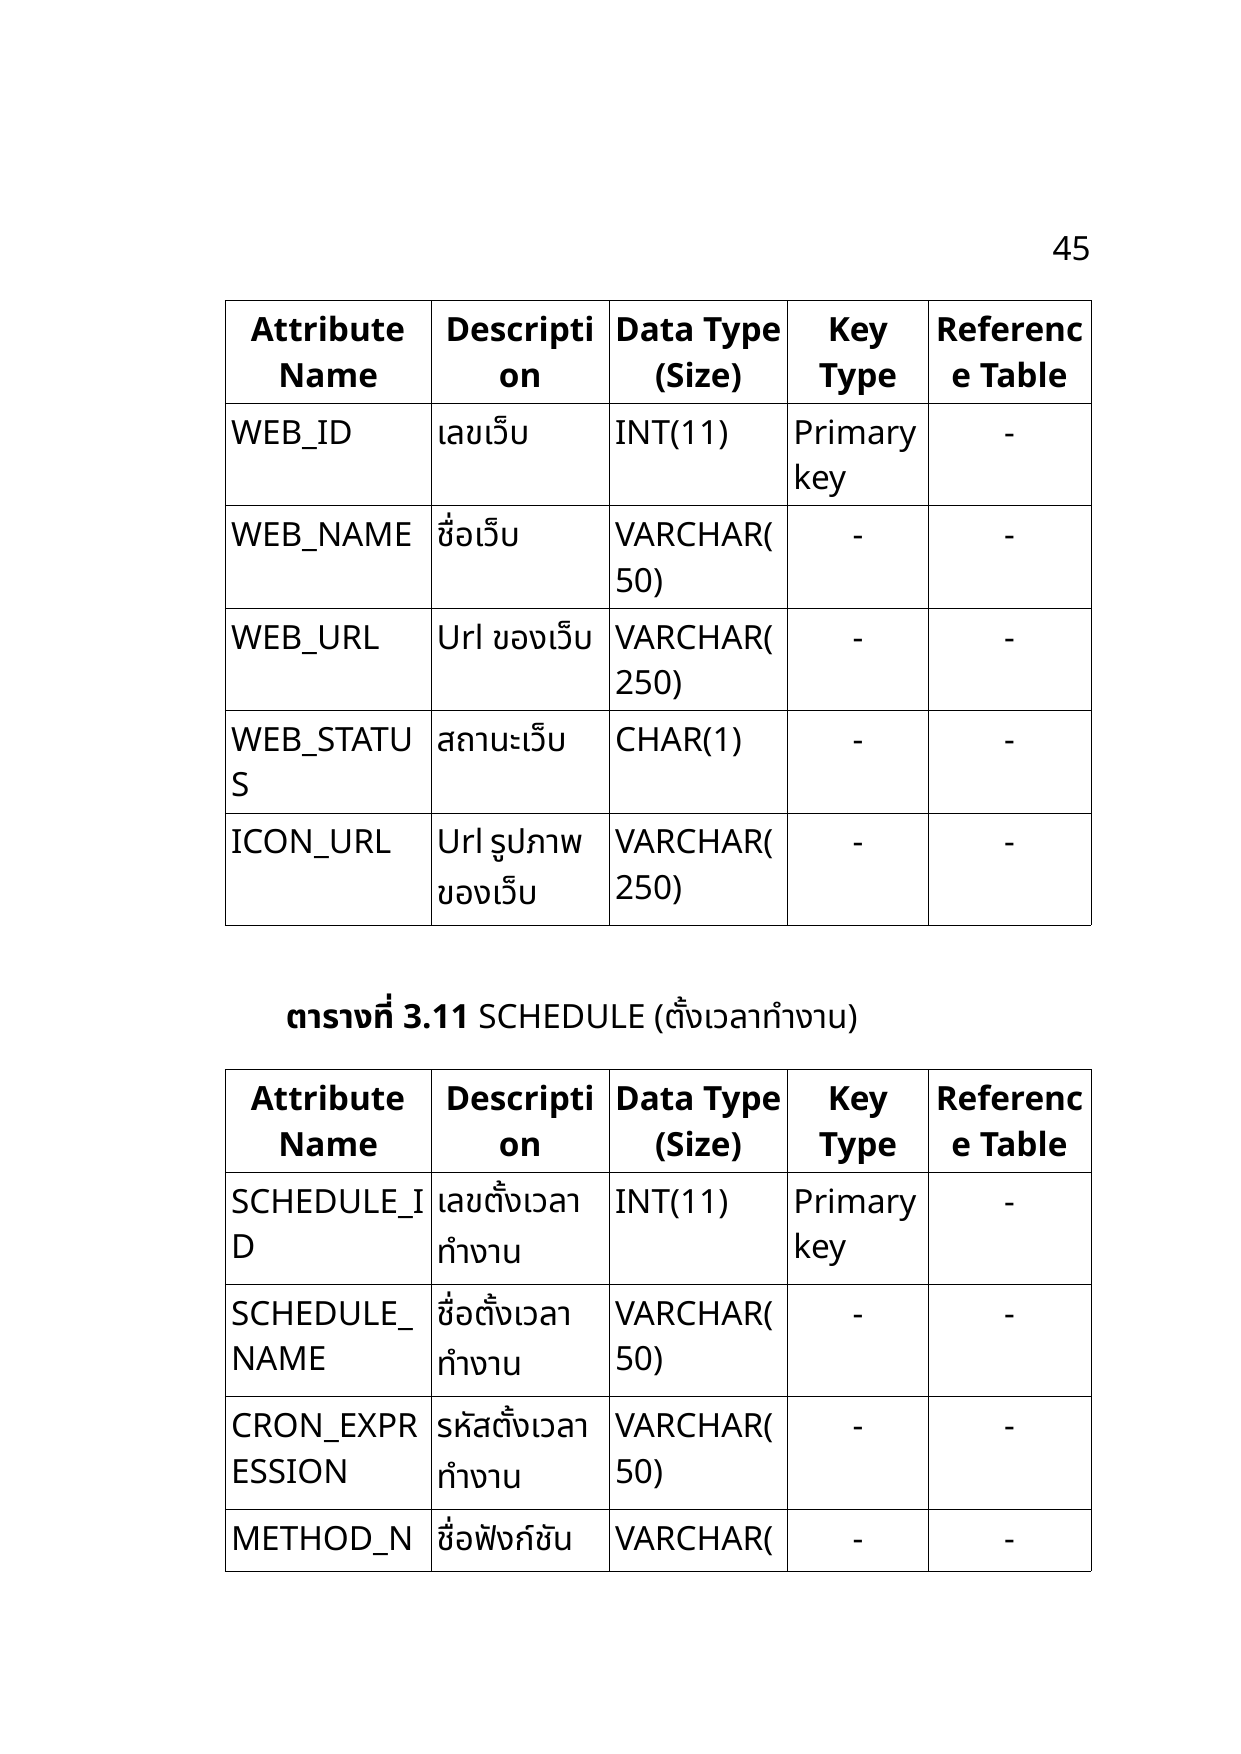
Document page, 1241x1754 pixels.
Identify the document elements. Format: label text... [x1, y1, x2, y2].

table_cell VARCHAR(50) [610, 1285, 787, 1396]
table_cell - [929, 1173, 1091, 1284]
table_cell - [929, 711, 1091, 812]
table_header Key Type [788, 301, 928, 403]
table_cell INT(11) [610, 404, 787, 505]
table_cell ชื่อฟังก์ชัน [432, 1510, 609, 1571]
table_cell เลขเว็บ [432, 404, 609, 505]
table_cell Url ของเว็บ [432, 609, 609, 710]
table_cell - [929, 609, 1091, 710]
table_cell - [929, 506, 1091, 608]
table_cell - [929, 1285, 1091, 1396]
table_cell Urlรูปภาพของเว็บ [432, 814, 609, 925]
table_header Attribute Name [226, 1070, 431, 1172]
table_cell - [929, 814, 1091, 925]
table_cell - [929, 1510, 1091, 1571]
table_cell WEB_ID [226, 404, 431, 505]
table_header Reference Table [929, 1070, 1091, 1172]
table_cell ICON_URL [226, 814, 431, 925]
table_header Reference Table [929, 301, 1091, 403]
table_cell WEB_URL [226, 609, 431, 710]
table_cell METHOD_N [226, 1510, 431, 1571]
table_cell - [929, 404, 1091, 505]
table_cell WEB_STATUS [226, 711, 431, 812]
table_header Attribute Name [226, 301, 431, 403]
table_cell VARCHAR(50) [610, 1397, 787, 1509]
table_header Key Type [788, 1070, 928, 1172]
table_cell SCHEDULE_NAME [226, 1285, 431, 1396]
table_cell - [788, 506, 928, 608]
table_cell เลขตั้งเวลาทำงาน [432, 1173, 609, 1284]
table_cell รหัสตั้งเวลาทำงาน [432, 1397, 609, 1509]
table_header Data Type (Size) [610, 301, 787, 403]
table_cell INT(11) [610, 1173, 787, 1284]
table_cell Primary key [788, 1173, 928, 1284]
text ตารางที่ 3.11 SCHEDULE (ตั้งเวลาทำงาน) [225, 993, 1091, 1044]
table_cell - [788, 711, 928, 812]
table_cell CRON_EXPRESSION [226, 1397, 431, 1509]
table_cell ชื่อตั้งเวลาทำงาน [432, 1285, 609, 1396]
table_cell - [929, 1397, 1091, 1509]
table_header Description [432, 1070, 609, 1172]
table_cell VARCHAR( [610, 1510, 787, 1571]
table_cell - [788, 1510, 928, 1571]
table_header Description [432, 301, 609, 403]
table_header Data Type (Size) [610, 1070, 787, 1172]
table_cell Primary key [788, 404, 928, 505]
table_cell VARCHAR(250) [610, 609, 787, 710]
table_cell - [788, 1285, 928, 1396]
table_cell SCHEDULE_ID [226, 1173, 431, 1284]
table_cell - [788, 814, 928, 925]
table_cell สถานะเว็บ [432, 711, 609, 812]
table_cell ชื่อเว็บ [432, 506, 609, 608]
table_cell CHAR(1) [610, 711, 787, 812]
table_cell - [788, 1397, 928, 1509]
table_cell WEB_NAME [226, 506, 431, 608]
table_cell VARCHAR(250) [610, 814, 787, 925]
table_cell VARCHAR(50) [610, 506, 787, 608]
table_cell - [788, 609, 928, 710]
